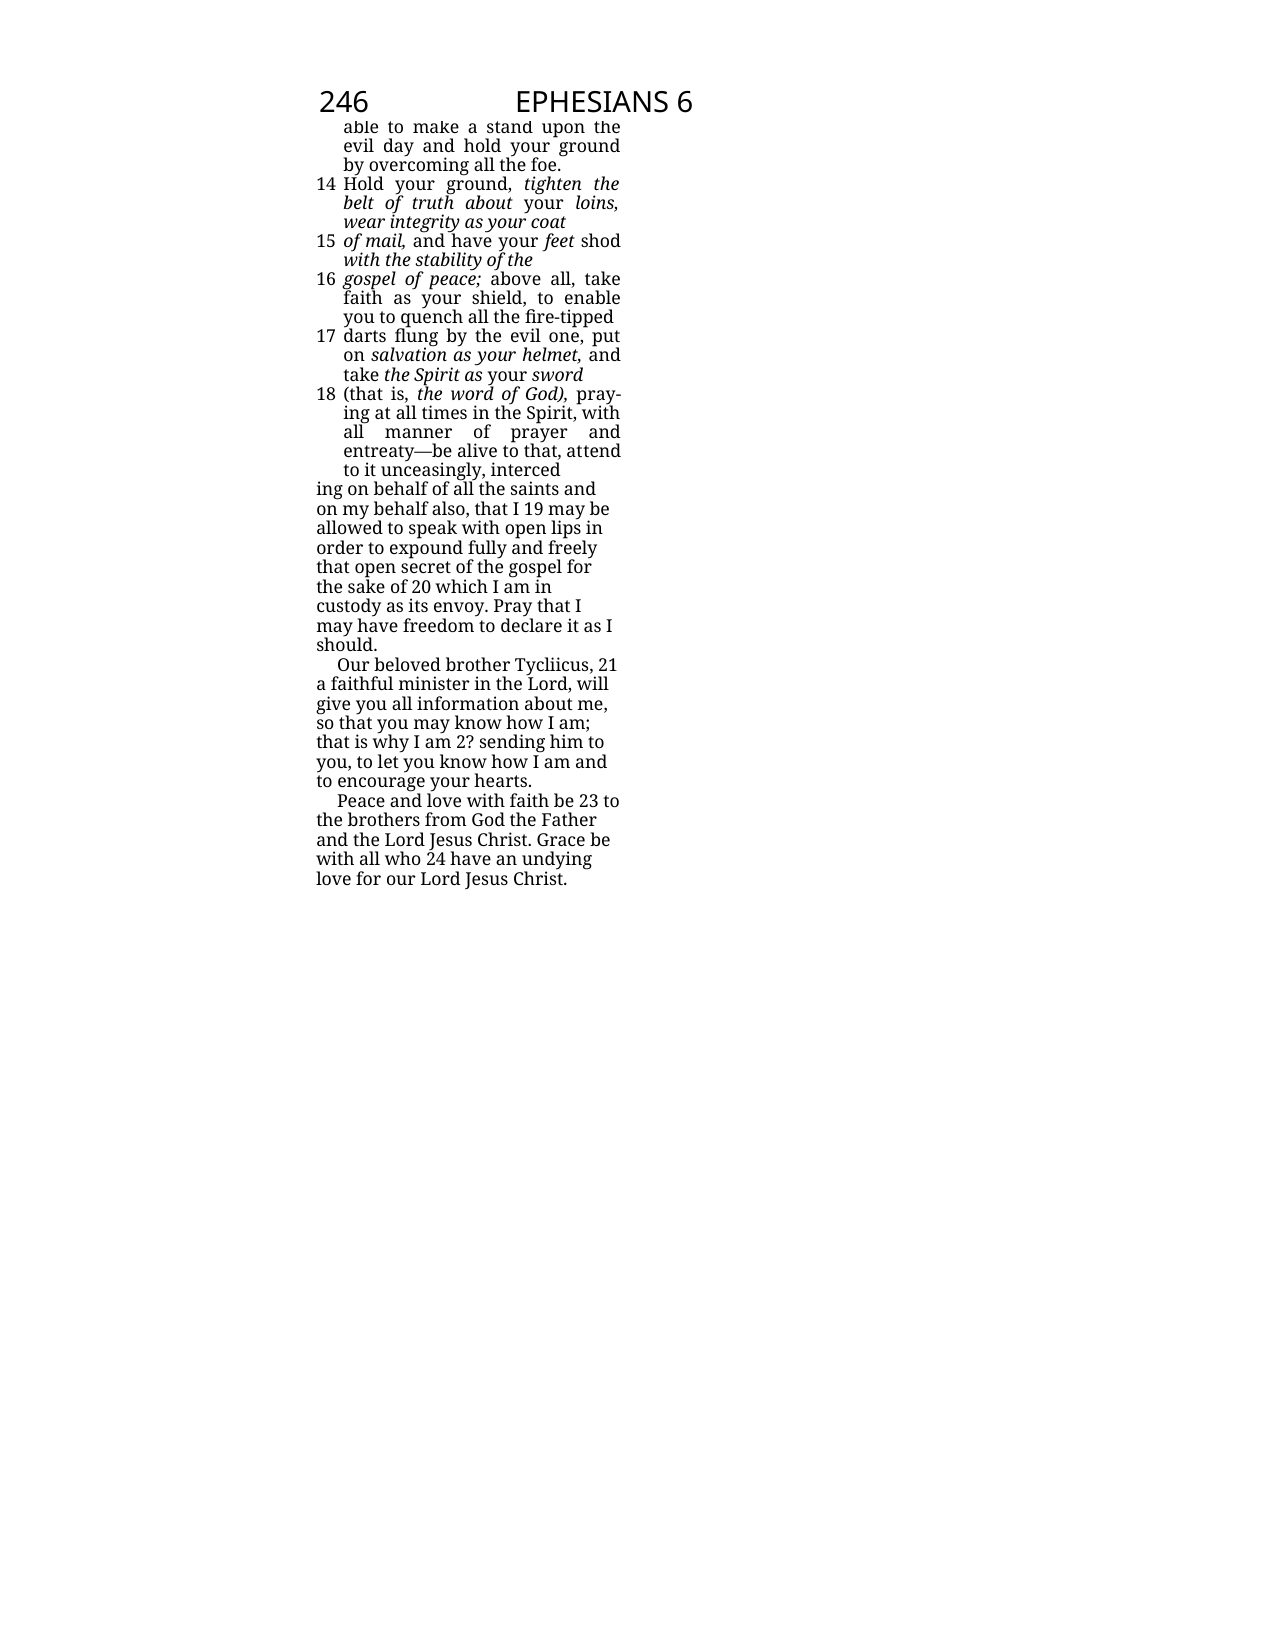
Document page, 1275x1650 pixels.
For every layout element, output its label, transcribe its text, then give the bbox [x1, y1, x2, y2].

list able to make a stand upon the evil day and hold your ground by overcoming all the foe. [316, 118, 621, 175]
list of mail, and have your feet shod with the stability of the [316, 232, 621, 270]
list Hold your ground, tighten the belt of truth about your loins, wear integrity as your coat [316, 175, 621, 232]
text Peace and love with faith be 23 to the brothers from God the Father and the Lord Jesus Christ. Grace be with all who 24 have an undying love for our Lord Jesus Christ. [316, 792, 621, 889]
text ing on behalf of all the saints and on my behalf also, that I 19 may be allowed to speak with open lips in order to expound fully and freely that open secret of the gospel for the sake of 20 which I am in custody as its en­voy. Pray that I may have free­dom to declare it as I should. [316, 480, 621, 655]
list gospel of peace; above all, take faith as your shield, to enable you to quench all the fire-tipped [316, 270, 621, 328]
list darts flung by the evil one, put on salvation as your helmet, and take the Spirit as your sword [316, 328, 621, 385]
text Our beloved brother Tycliicus, 21 a faithful minister in the Lord, will give you all information about me, so that you may know how I am; that is why I am 2? sending him to you, to let you know how I am and to encourage your hearts. [316, 655, 621, 792]
list (that is, the word of God), pray­ing at all times in the Spirit, with all manner of prayer and entreaty—be alive to that, at­tend to it unceasingly, interced­ [316, 385, 621, 480]
